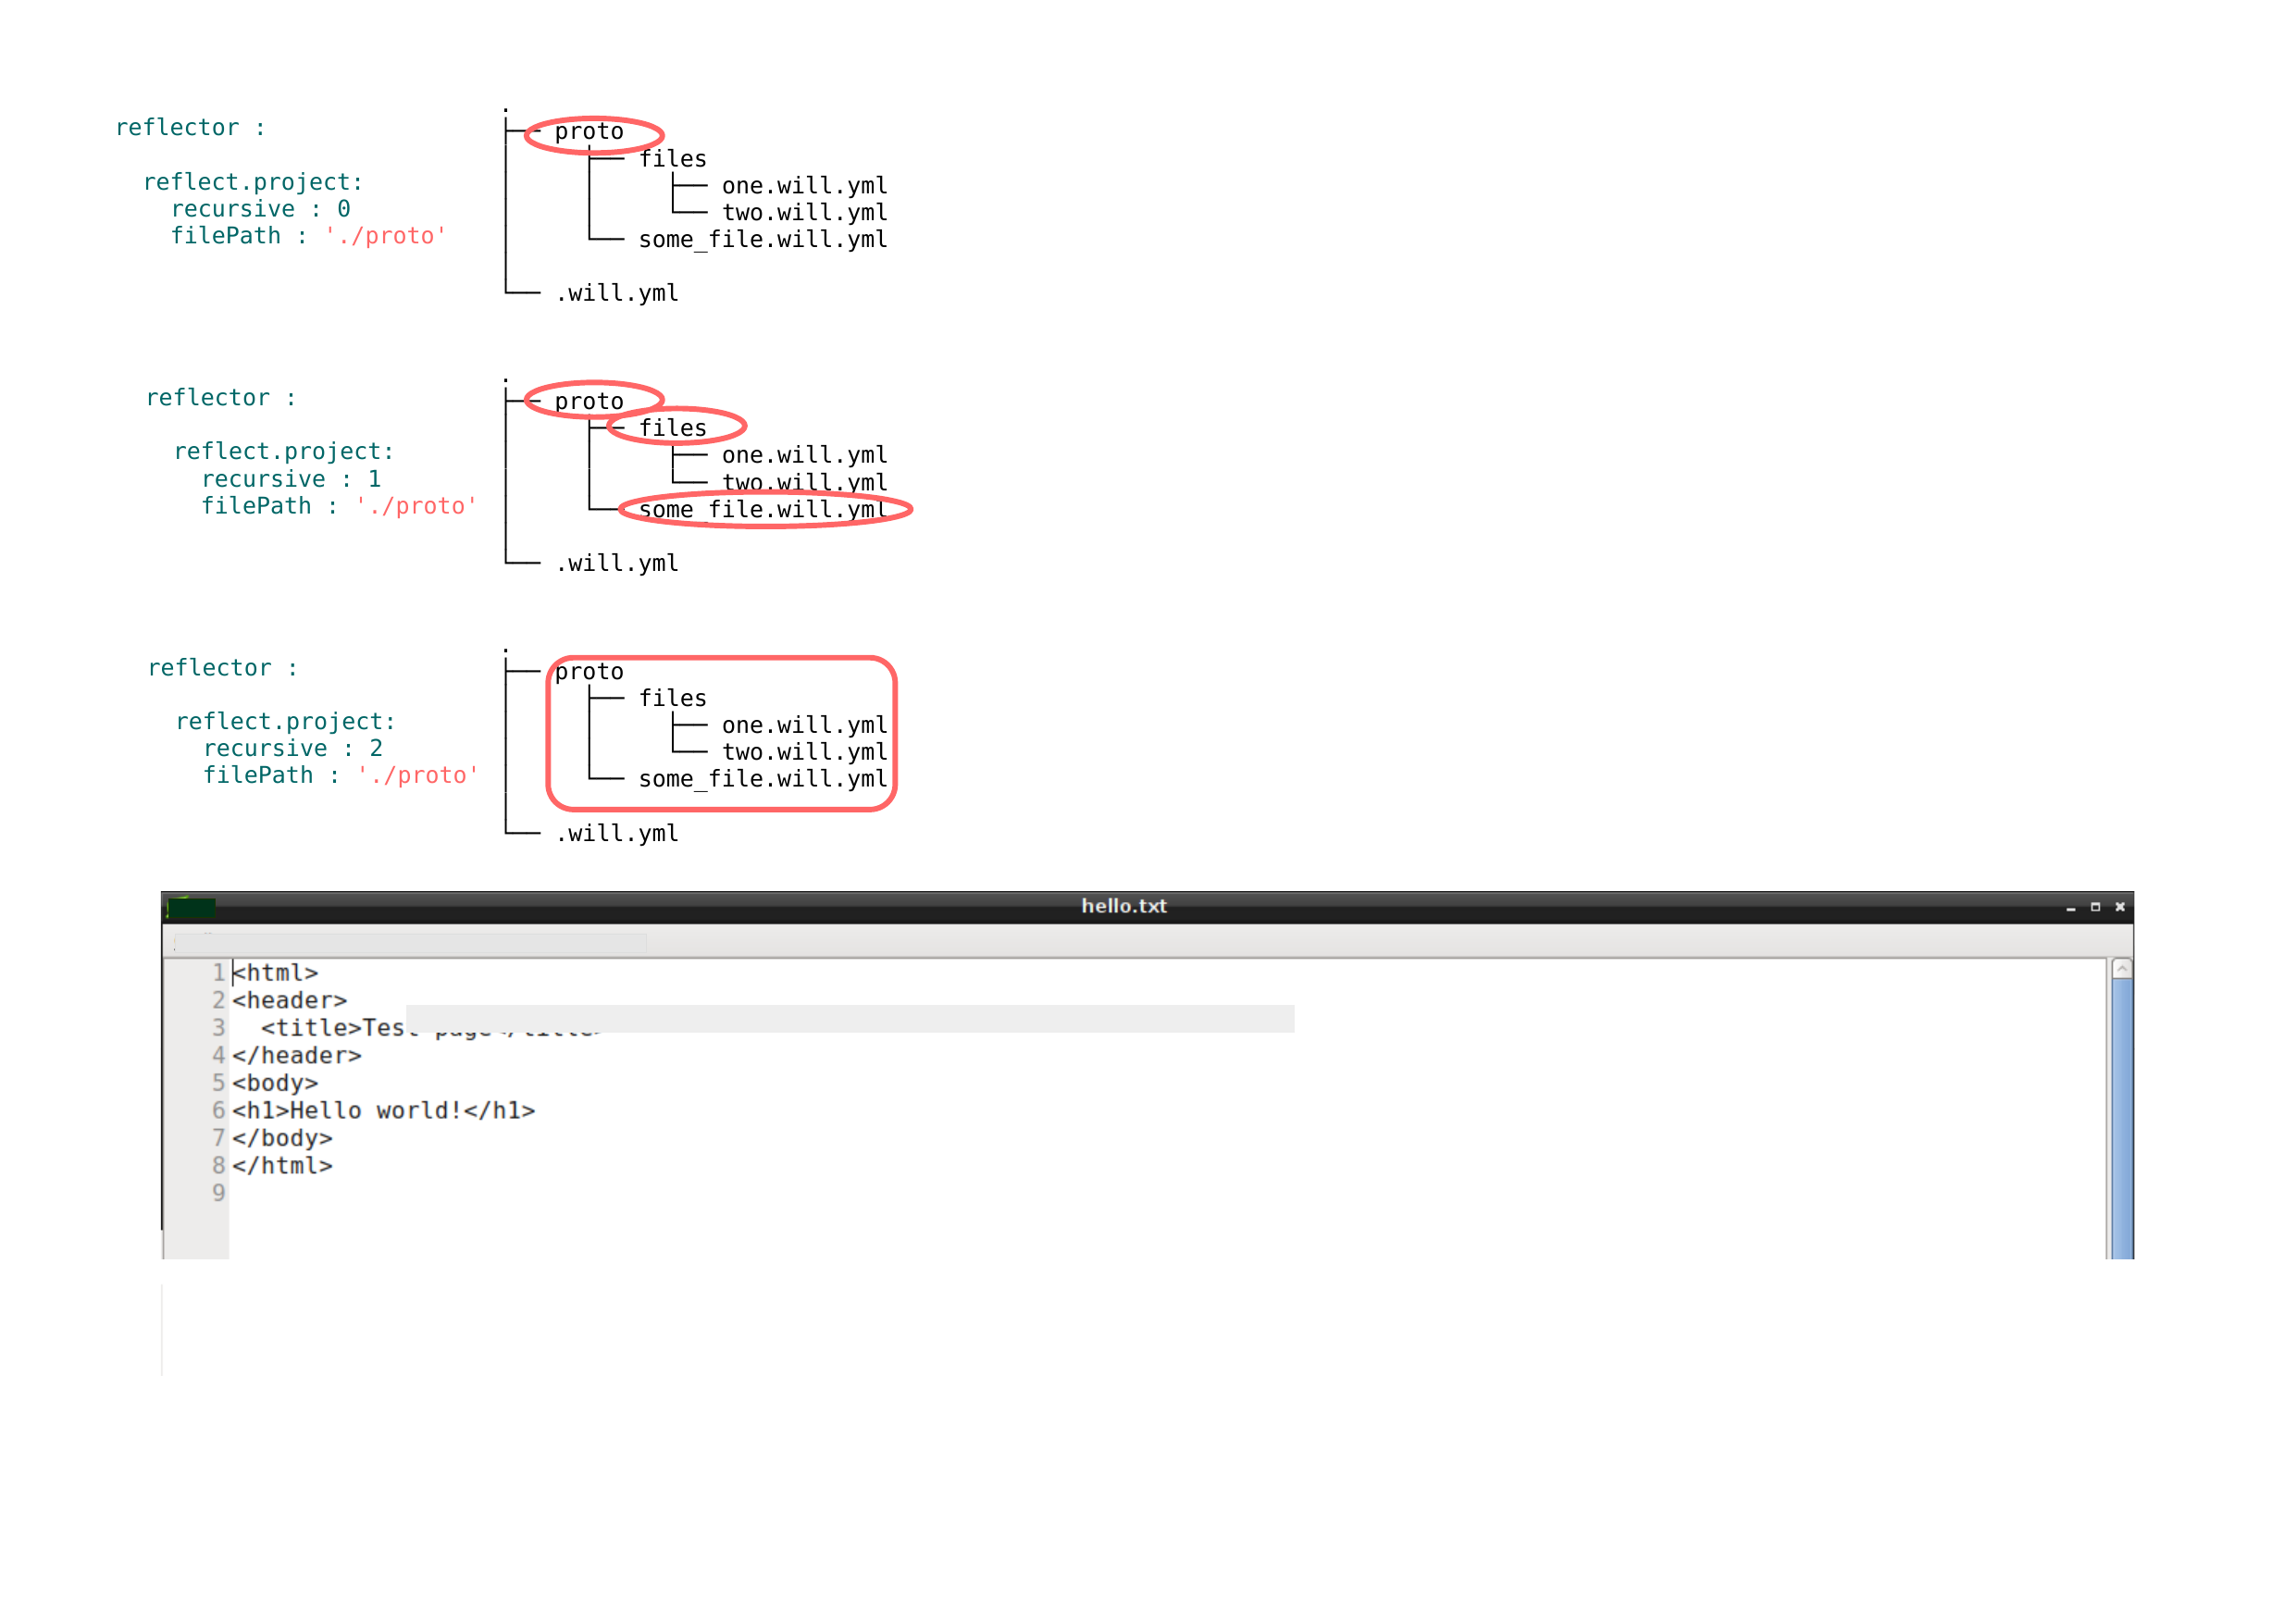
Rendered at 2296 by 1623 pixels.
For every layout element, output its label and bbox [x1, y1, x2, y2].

picture [160, 891, 2135, 1376]
